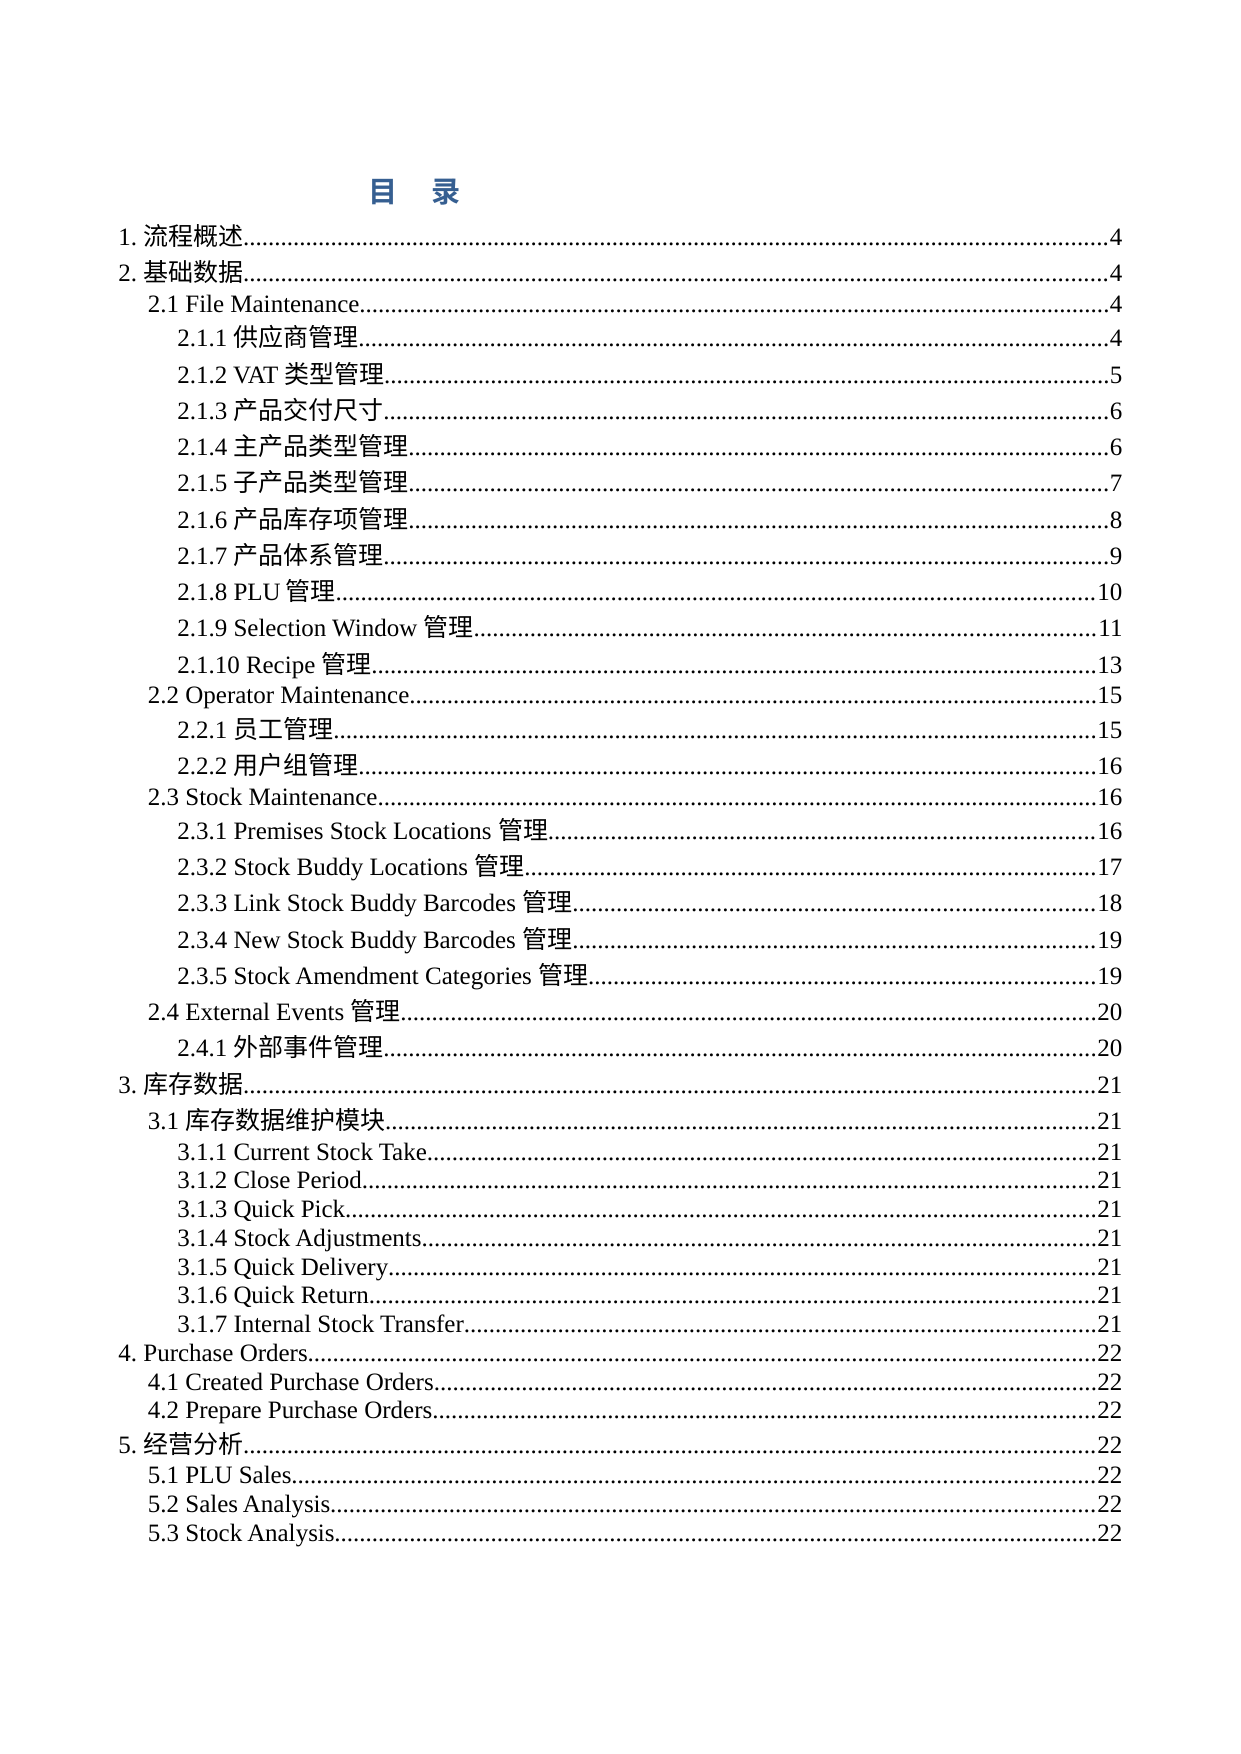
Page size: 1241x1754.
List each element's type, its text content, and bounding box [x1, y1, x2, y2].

text 2.3.1 Premises Stock Locations 管理 16 [177, 810, 1122, 847]
text 2.1.3 产品交付尺寸 6 [177, 390, 1122, 427]
text 3.1.7 Internal Stock Transfer 21 [177, 1309, 1122, 1338]
text 2.1.2 VAT 类型管理 5 [177, 354, 1122, 390]
text 5.1 PLU Sales 22 [148, 1460, 1122, 1489]
text 2.3.5 Stock Amendment Categories 管理 19 [177, 955, 1122, 992]
text 4. Purchase Orders 22 [118, 1338, 1122, 1367]
text 2.1.7 产品体系管理 9 [177, 535, 1122, 572]
text 2.1.9 Selection Window 管理 11 [177, 608, 1122, 644]
text 2.1.6 产品库存项管理 8 [177, 499, 1122, 535]
text 2.1.1 供应商管理 4 [177, 318, 1122, 354]
text 5.3 Stock Analysis 22 [148, 1518, 1122, 1547]
text 5. 经营分析 22 [118, 1424, 1122, 1460]
text 3.1.1 Current Stock Take 21 [177, 1137, 1122, 1165]
text 2. 基础数据 4 [118, 253, 1122, 289]
text 2.3 Stock Maintenance 16 [148, 782, 1122, 810]
text 3.1.6 Quick Return 21 [177, 1280, 1122, 1309]
text 2.4.1 外部事件管理 20 [177, 1028, 1122, 1064]
text 3. 库存数据 21 [118, 1064, 1122, 1100]
text 2.2.1 员工管理 15 [177, 709, 1122, 745]
text 1. 流程概述 4 [118, 217, 1122, 253]
text 2.3.3 Link Stock Buddy Barcodes 管理 18 [177, 883, 1122, 919]
text 4.2 Prepare Purchase Orders 22 [148, 1395, 1122, 1424]
text 4.1 Created Purchase Orders 22 [148, 1367, 1122, 1395]
text 2.3.4 New Stock Buddy Barcodes 管理 19 [177, 919, 1122, 955]
text 2.1.5 子产品类型管理 7 [177, 463, 1122, 499]
text 5.2 Sales Analysis 22 [148, 1489, 1122, 1518]
text 2.2.2 用户组管理 16 [177, 745, 1122, 782]
text 3.1.2 Close Period 21 [177, 1165, 1122, 1194]
subtitle 目 录 [118, 168, 1122, 210]
text 3.1 库存数据维护模块 21 [148, 1100, 1122, 1137]
text 3.1.5 Quick Delivery 21 [177, 1252, 1122, 1280]
text 2.2 Operator Maintenance 15 [148, 680, 1122, 709]
text 3.1.4 Stock Adjustments 21 [177, 1223, 1122, 1252]
text 2.4 External Events 管理 20 [148, 992, 1122, 1028]
text 2.1.10 Recipe 管理 13 [177, 644, 1122, 680]
text 2.3.2 Stock Buddy Locations 管理 17 [177, 847, 1122, 883]
text 2.1.8 PLU管理 10 [177, 572, 1122, 608]
text 3.1.3 Quick Pick 21 [177, 1194, 1122, 1223]
text 2.1 File Maintenance 4 [148, 289, 1122, 318]
text 2.1.4 主产品类型管理 6 [177, 427, 1122, 463]
